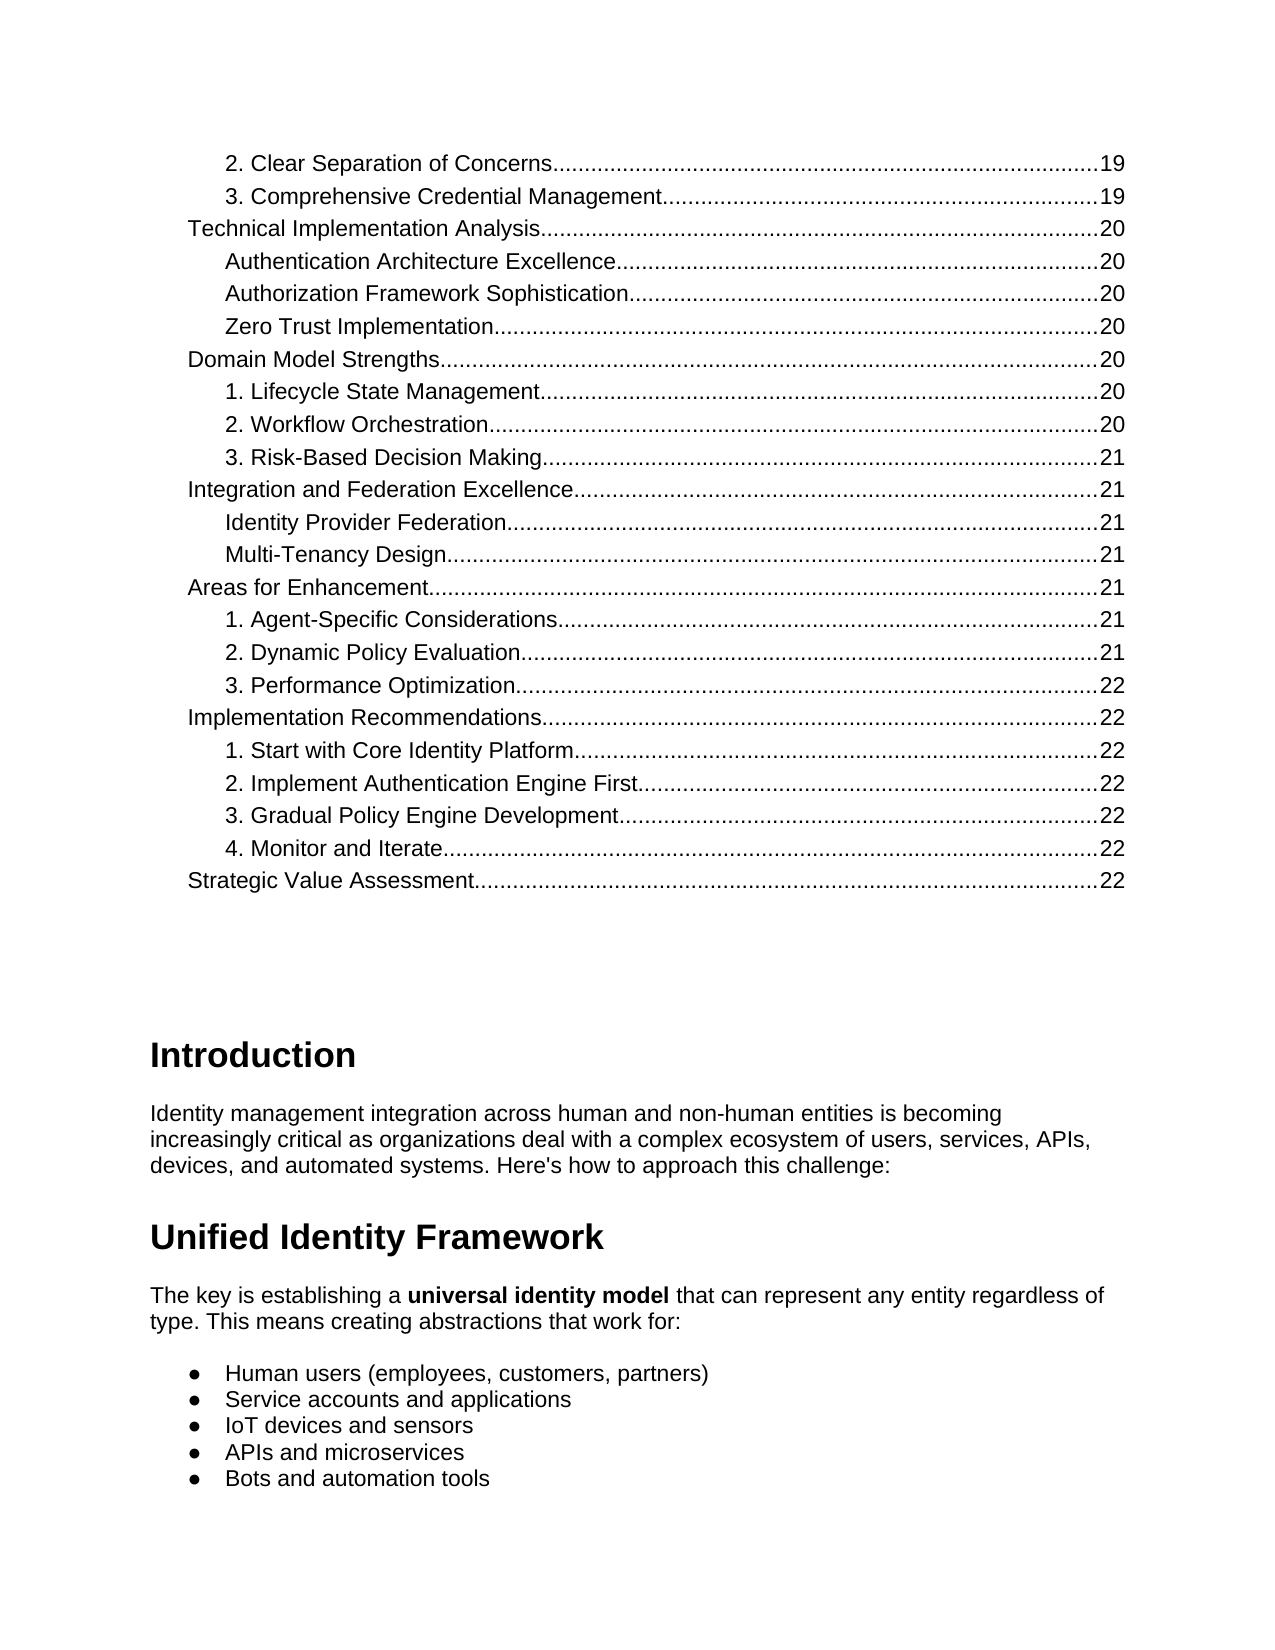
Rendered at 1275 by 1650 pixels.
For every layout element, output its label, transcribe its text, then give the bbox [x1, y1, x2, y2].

text 1. Lifecycle State Management 20 [225, 378, 1125, 404]
text Identity Provider Federation 21 [225, 509, 1125, 535]
text 4. Monitor and Iterate 22 [225, 835, 1125, 861]
text 2. Workflow Orchestration 20 [225, 411, 1125, 437]
text Authentication Architecture Excellence 20 [225, 248, 1125, 274]
text 1. Start with Core Identity Platform 22 [225, 737, 1125, 763]
list Bots and automation tools [187, 1465, 1125, 1491]
text Strategic Value Assessment 22 [187, 867, 1125, 894]
text 3. Risk-Based Decision Making 21 [225, 443, 1125, 470]
text Authorization Framework Sophistication 20 [225, 280, 1125, 307]
text The key is establishing a universal identity model that can represent any entity regardless of type. This means creating abstractions that work for: [150, 1282, 1125, 1334]
text Technical Implementation Analysis 20 [187, 215, 1125, 242]
text 2. Dynamic Policy Evaluation 21 [225, 639, 1125, 665]
list Human users (employees, customers, partners) [187, 1359, 1125, 1386]
text 3. Performance Optimization 22 [225, 672, 1125, 698]
list IoT devices and sensors [187, 1412, 1125, 1439]
list Service accounts and applications [187, 1386, 1125, 1412]
subtitle Introduction [150, 1034, 1125, 1074]
text 1. Agent-Specific Considerations 21 [225, 606, 1125, 633]
subtitle Unified Identity Framework [150, 1216, 1125, 1257]
text 2. Clear Separation of Concerns 19 [225, 150, 1125, 176]
text 2. Implement Authentication Engine First 22 [225, 769, 1125, 796]
text Integration and Federation Excellence 21 [187, 476, 1125, 502]
text Identity management integration across human and non-human entities is becoming increasingly critical as organizations deal with a complex ecosystem of users, services, APIs, devices, and automated systems. Here's how to approach this challenge: [150, 1099, 1125, 1179]
text 3. Gradual Policy Engine Development 22 [225, 802, 1125, 828]
list APIs and microservices [187, 1439, 1125, 1465]
text Areas for Enhancement 21 [187, 574, 1125, 600]
text 3. Comprehensive Credential Management 19 [225, 183, 1125, 209]
text Implementation Recommendations 22 [187, 704, 1125, 731]
text Domain Model Strengths 20 [187, 346, 1125, 372]
text Zero Trust Implementation 20 [225, 313, 1125, 339]
text Multi-Tenancy Design 21 [225, 541, 1125, 568]
